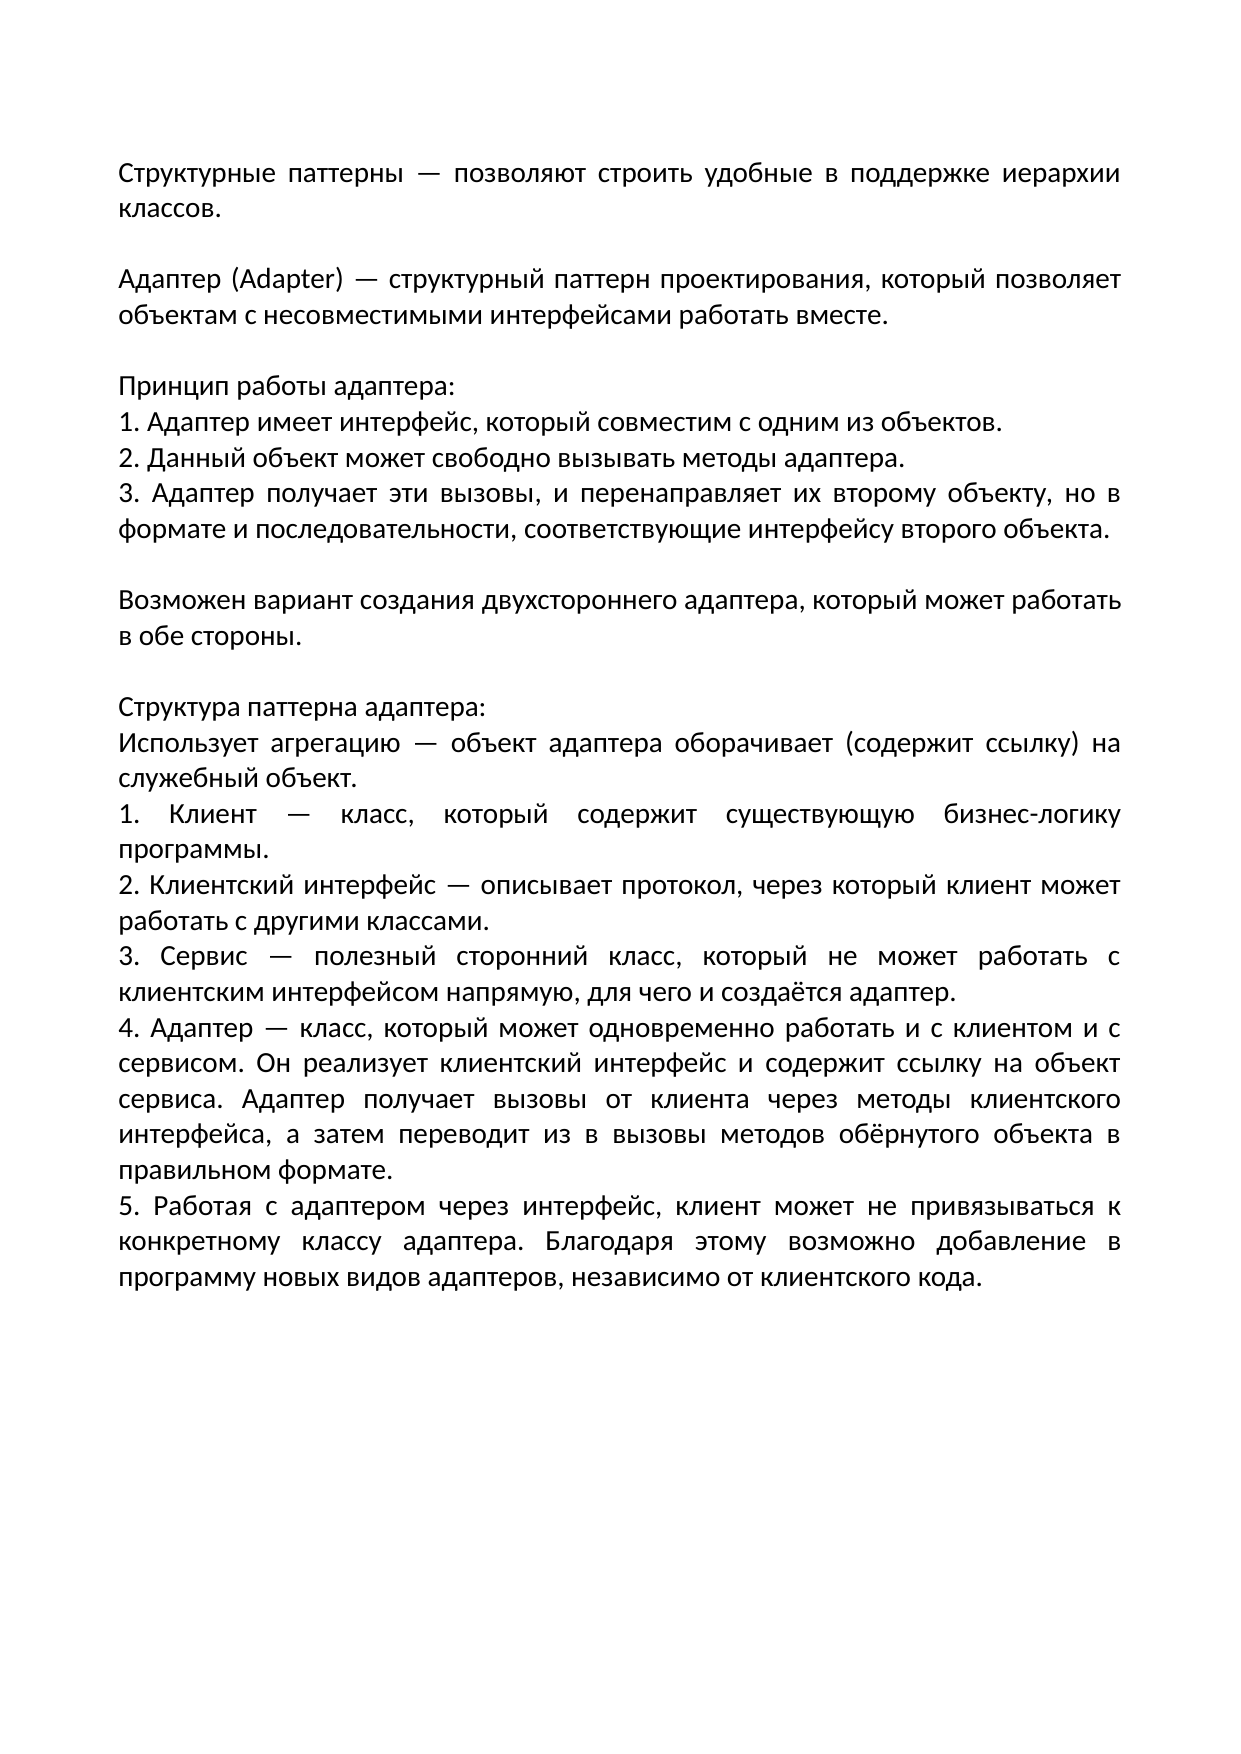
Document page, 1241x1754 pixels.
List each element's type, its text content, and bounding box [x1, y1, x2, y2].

text 1. Адаптер имеет интерфейс, который совместим с одним из объектов. [118, 403, 1122, 439]
text 3. Адаптер получает эти вызовы, и перенаправляет их второму объекту, но в формате и последовательности, соответствующие интерфейсу второго объекта. [118, 474, 1122, 546]
text Принцип работы адаптера: [118, 367, 1122, 403]
text 2. Клиентский интерфейс — описывает протокол, через который клиент может работать с другими классами. [118, 866, 1122, 937]
text Возможен вариант создания двухстороннего адаптера, который может работать в обе стороны. [118, 581, 1122, 652]
text 2. Данный объект может свободно вызывать методы адаптера. [118, 439, 1122, 474]
text Использует агрегацию — объект адаптера оборачивает (содержит ссылку) на служебный объект. [118, 724, 1122, 795]
text 5. Работая с адаптером через интерфейс, клиент может не привязываться к конкретному классу адаптера. Благодаря этому возможно добавление в программу новых видов адаптеров, независимо от клиентского кода. [118, 1187, 1122, 1294]
text 3. Сервис — полезный сторонний класс, который не может работать с клиентским интерфейсом напрямую, для чего и создаётся адаптер. [118, 937, 1122, 1009]
text Структура паттерна адаптера: [118, 688, 1122, 724]
text 4. Адаптер — класс, который может одновременно работать и с клиентом и с сервисом. Он реализует клиентский интерфейс и содержит ссылку на объект сервиса. Адаптер получает вызовы от клиента через методы клиентского интерфейса, а затем переводит из в вызовы методов обёрнутого объекта в правильном формате. [118, 1009, 1122, 1187]
text Адаптер (Adapter) — структурный паттерн проектирования, который позволяет объектам с несовместимыми интерфейсами работать вместе. [118, 261, 1122, 332]
text Структурные паттерны — позволяют строить удобные в поддержке иерархии классов. [118, 154, 1122, 225]
text 1. Клиент — класс, который содержит существующую бизнес-логику программы. [118, 795, 1122, 866]
